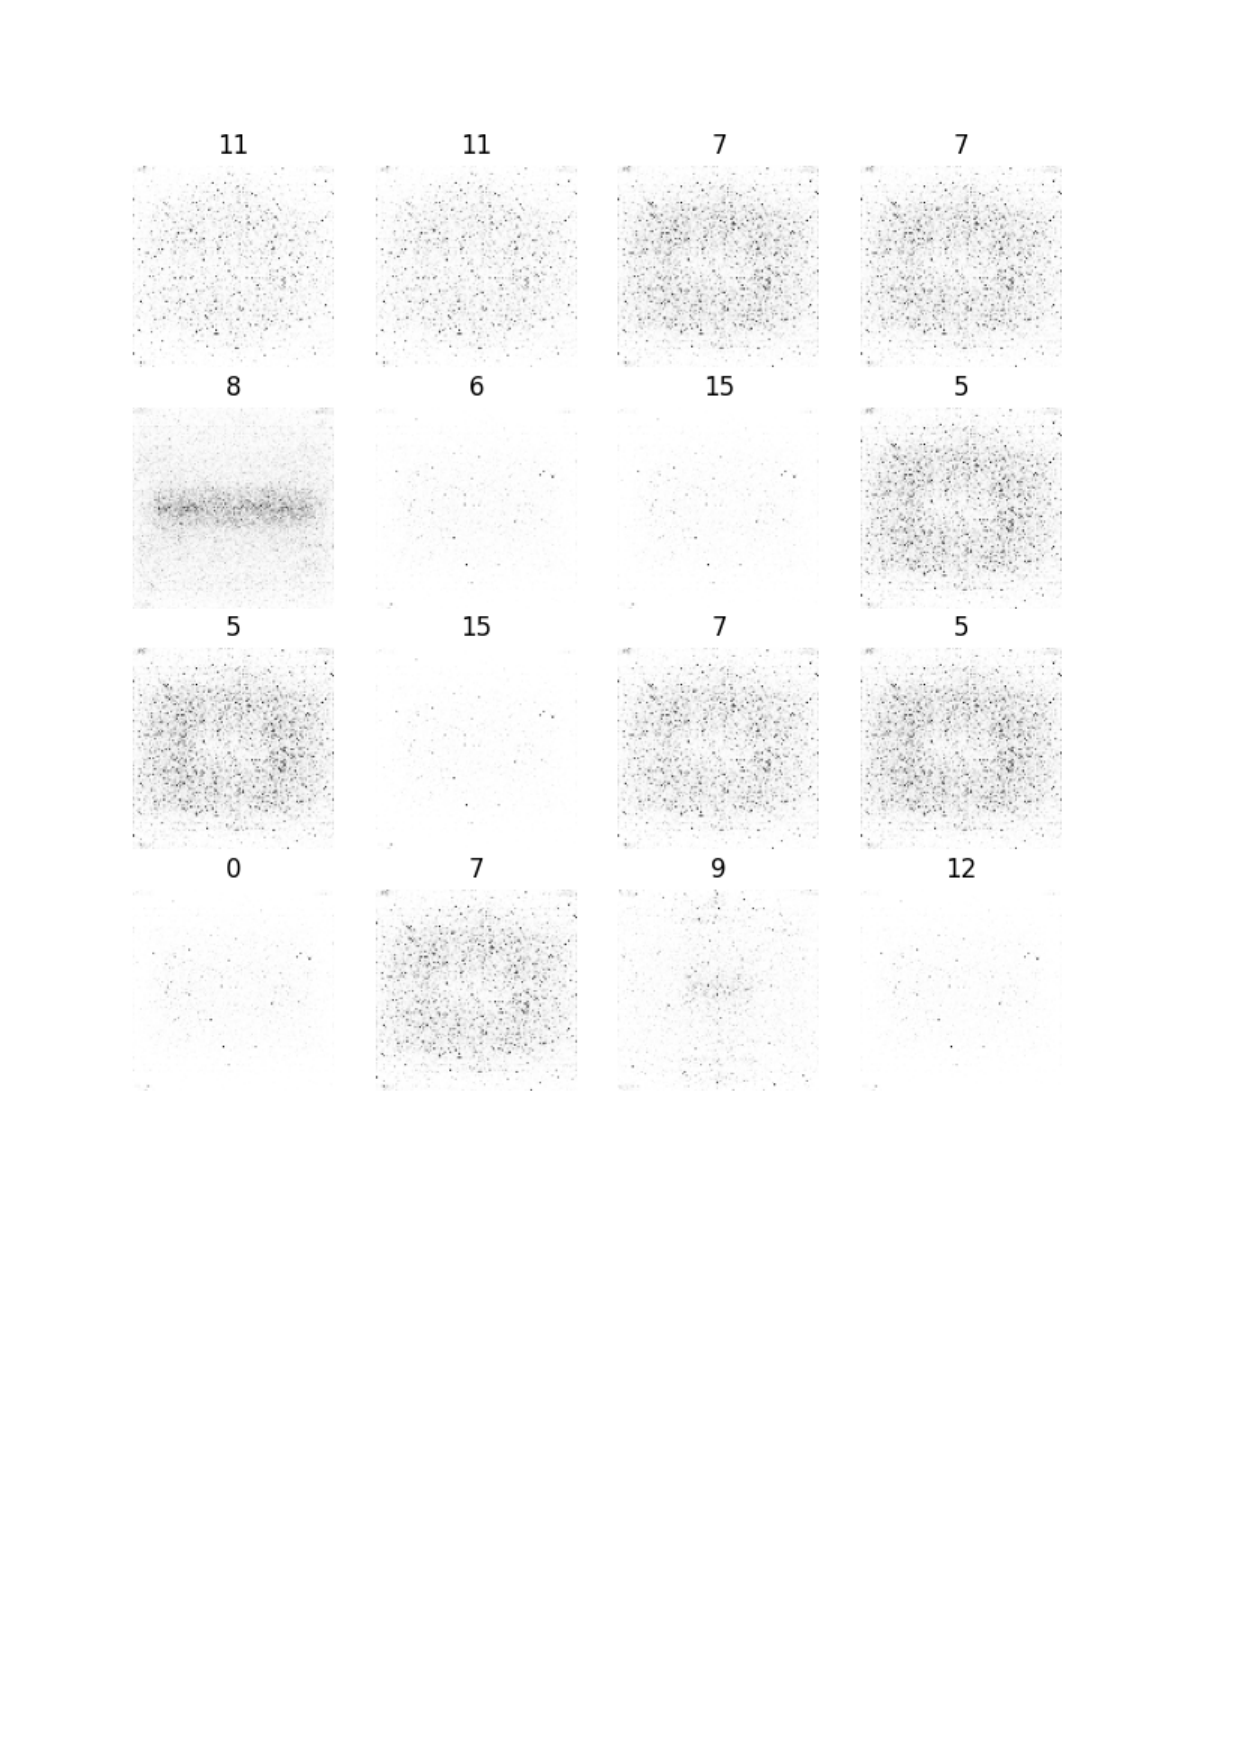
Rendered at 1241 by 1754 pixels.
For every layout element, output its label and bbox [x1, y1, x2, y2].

picture [118, 118, 1077, 1106]
